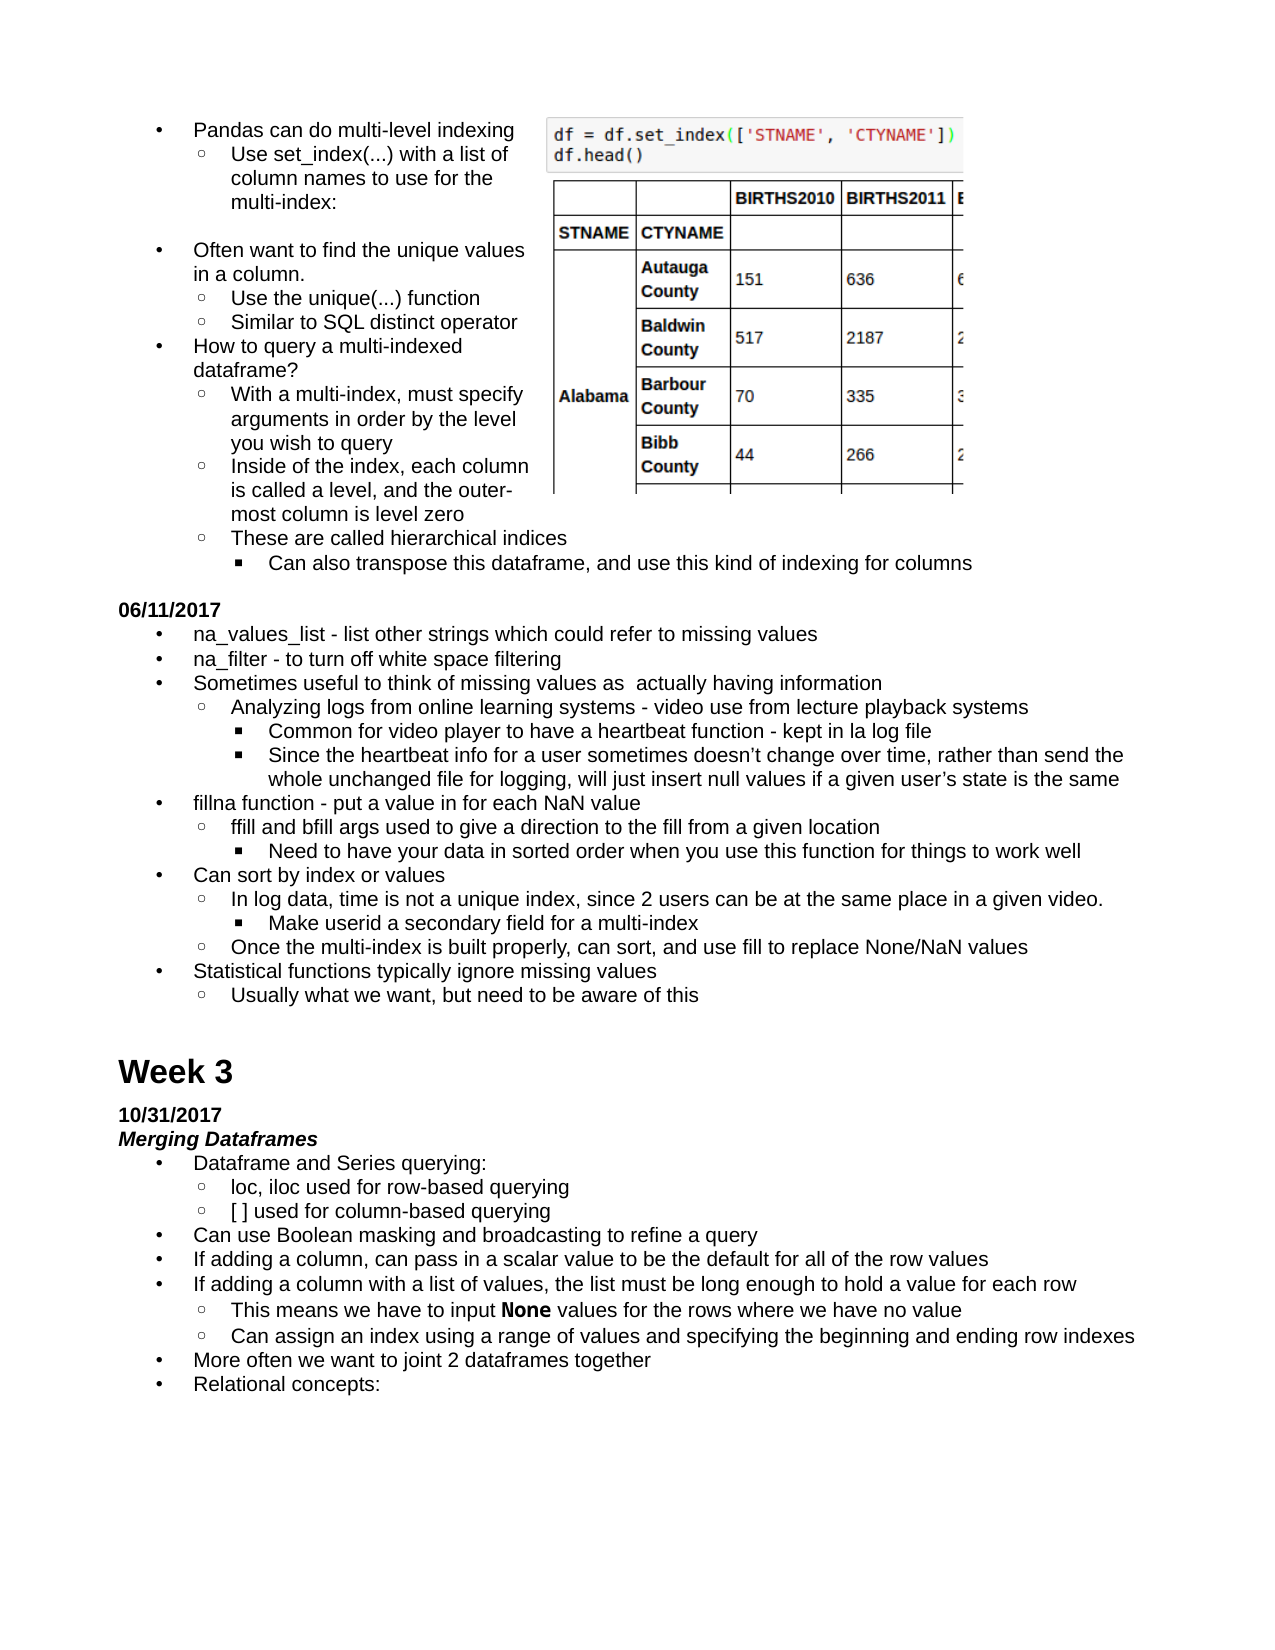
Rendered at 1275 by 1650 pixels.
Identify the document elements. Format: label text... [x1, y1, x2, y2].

list ffill and bfill args used to give a direction to the fill from a given location [193, 815, 1157, 839]
list Often want to find the unique values in a column. [156, 238, 545, 286]
list These are called hierarchical indices [193, 526, 1157, 550]
list If adding a column, can pass in a scalar value to be the default for all of the row values [156, 1247, 1157, 1271]
list Can use Boolean masking and broadcasting to refine a query [156, 1223, 1157, 1247]
list Sometimes useful to think of missing values as actually having information [156, 670, 1157, 694]
list na_values_list - list other strings which could refer to missing values [156, 622, 1157, 646]
list Statistical functions typically ignore missing values [156, 959, 1157, 983]
list In log data, time is not a unique index, since 2 users can be at the same place in a given video. [193, 887, 1157, 911]
list [964, 382, 1157, 454]
list How to query a multi-indexed dataframe? [156, 334, 545, 382]
text 06/11/2017 [118, 598, 1157, 622]
list Common for video player to have a heartbeat function - kept in la log file [231, 718, 1157, 743]
list Similar to SQL distinct operator [193, 310, 545, 334]
list If adding a column with a list of values, the list must be long enough to hold a value for each row [156, 1271, 1157, 1295]
list Make userid a secondary field for a multi-index [231, 911, 1157, 935]
list [964, 118, 1157, 142]
list With a multi-index, must specify arguments in order by the level you wish to query [193, 382, 545, 454]
list Can assign an index using a range of values and specifying the beginning and ending row indexes [193, 1324, 1157, 1348]
list Can also transpose this dataframe, and use this kind of indexing for columns [231, 550, 1157, 574]
list [964, 238, 1157, 286]
list Use set_index(...) with a list of column names to use for the multi-index: [193, 142, 545, 214]
list Usually what we want, but need to be aware of this [193, 983, 1157, 1007]
text 10/31/2017 [118, 1103, 1157, 1127]
list na_filter - to turn off white space filtering [156, 646, 1157, 670]
text Merging Dataframes [118, 1127, 1157, 1151]
list Need to have your data in sorted order when you use this function for things to work well [231, 839, 1157, 863]
list Can sort by index or values [156, 863, 1157, 887]
subtitle Week 3 [118, 1052, 1157, 1091]
list [964, 310, 1157, 334]
list loc, iloc used for row-based querying [193, 1175, 1157, 1199]
list More often we want to joint 2 dataframes together [156, 1348, 1157, 1372]
list Inside of the index, each column is called a level, and the outer-most column is level zero [193, 454, 1157, 526]
list fillna function - put a value in for each NaN value [156, 791, 1157, 815]
list [964, 334, 1157, 382]
list Once the multi-index is built properly, can sort, and use fill to replace None/NaN values [193, 935, 1157, 959]
list [ ] used for column-based querying [193, 1199, 1157, 1223]
list Analyzing logs from online learning systems - video use from lecture playback systems [193, 694, 1157, 718]
list Use the unique(...) function [193, 286, 545, 310]
picture [545, 117, 964, 494]
list Pandas can do multi-level indexing [156, 118, 545, 142]
list Since the heartbeat info for a user sometimes doesn’t change over time, rather than send the whole unchanged file for logging, will just insert null values if a given user’s state is the same [231, 743, 1157, 791]
list Dataframe and Series querying: [156, 1151, 1157, 1175]
list This means we have to input None values for the rows where we have no value [193, 1295, 1157, 1324]
list [964, 142, 1157, 214]
list [964, 286, 1157, 310]
list Relational concepts: [156, 1372, 1157, 1396]
